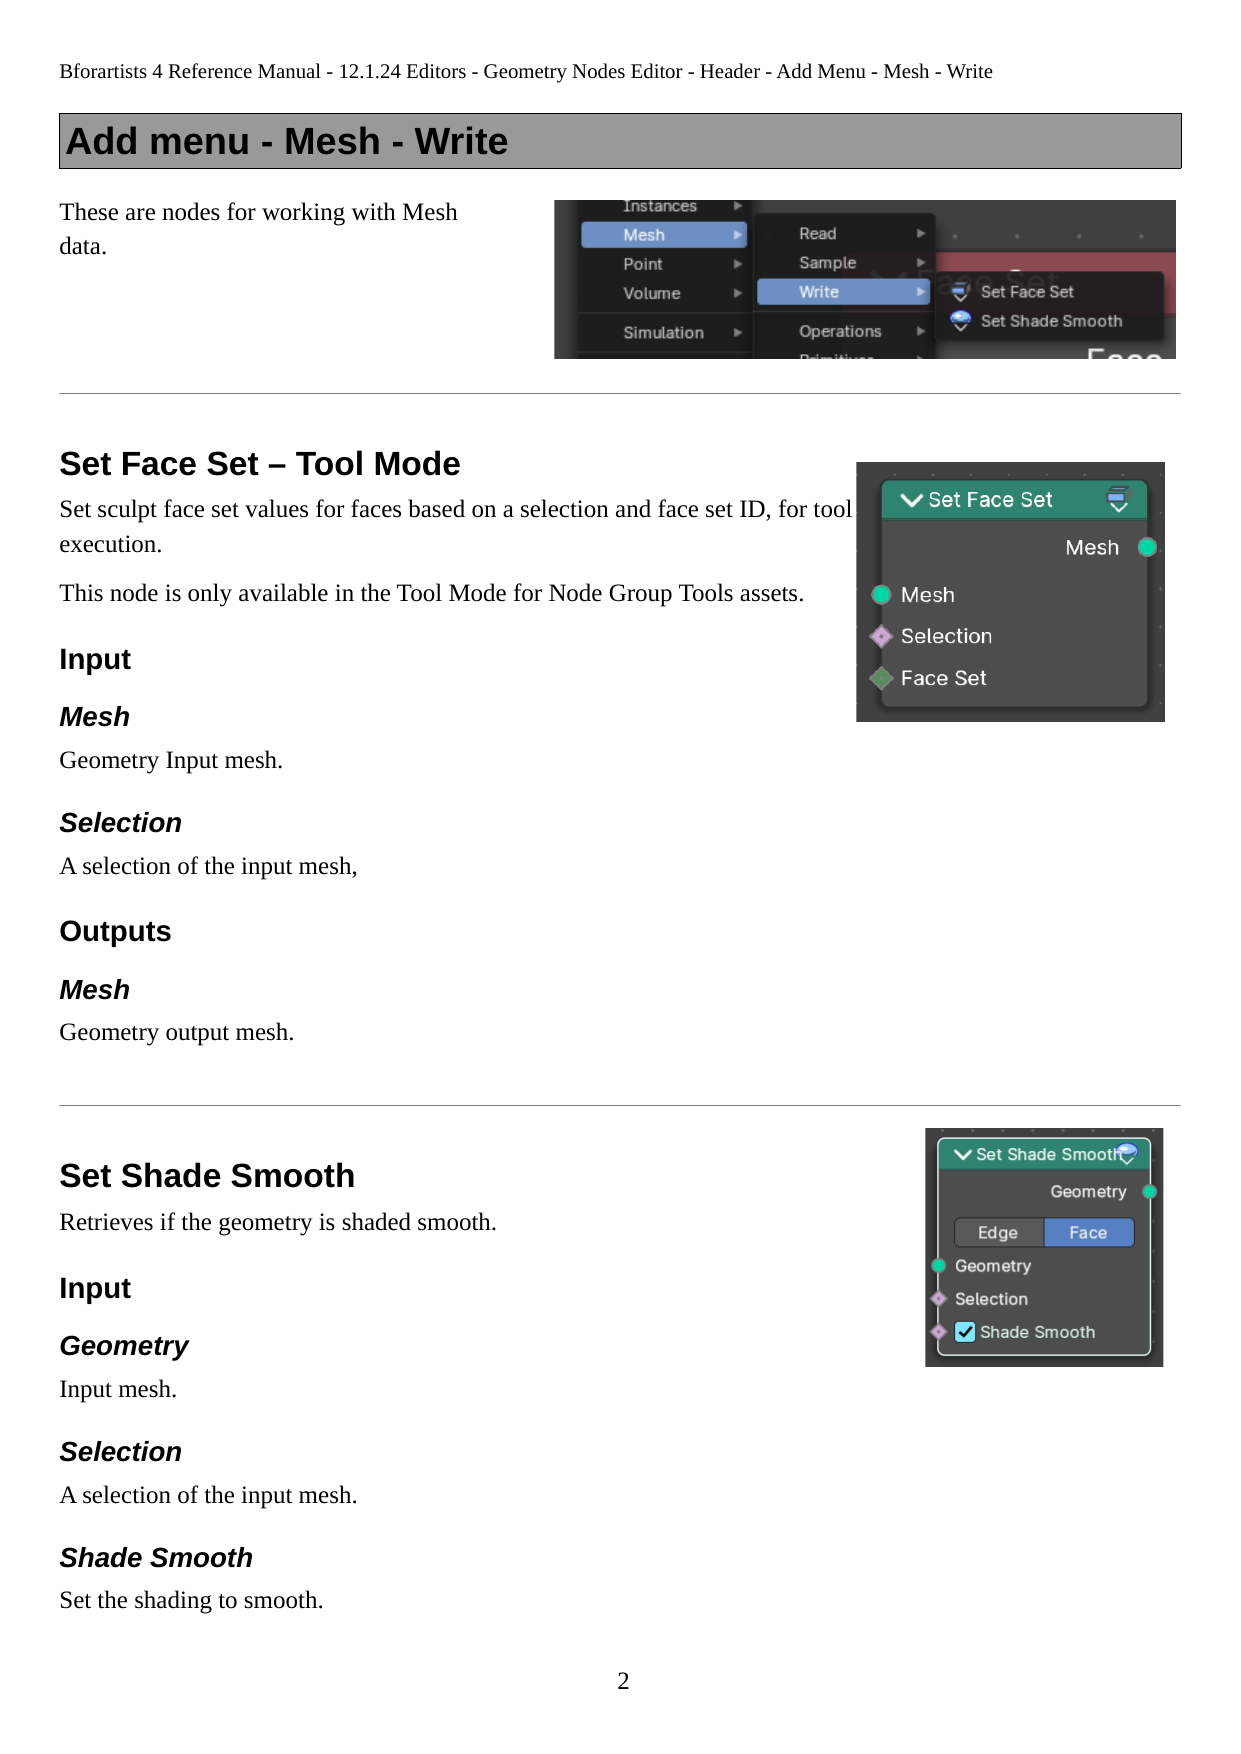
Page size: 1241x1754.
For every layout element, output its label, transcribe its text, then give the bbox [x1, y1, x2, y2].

subtitle [1164, 1329, 1181, 1361]
text Geometry Input mesh. [59, 745, 1181, 773]
text A selection of the input mesh, [59, 851, 1181, 879]
subtitle Input [59, 1271, 925, 1304]
subtitle Set Face Set – Tool Mode [59, 443, 1181, 482]
picture [856, 462, 1165, 722]
subtitle Selection [59, 1435, 1181, 1467]
text Set sculpt face set values for faces based on a selection and face set ID, for tool execution. [59, 494, 856, 558]
picture [925, 1128, 1164, 1367]
subtitle Set Shade Smooth [59, 1156, 925, 1194]
subtitle [1164, 1271, 1181, 1304]
subtitle Outputs [59, 914, 1181, 948]
text These are nodes for working with Mesh data. [59, 197, 1181, 260]
text Retrieves if the geometry is shaded smooth. [59, 1207, 925, 1236]
text A selection of the input mesh. [59, 1480, 1181, 1508]
subtitle [1164, 1156, 1181, 1194]
text This node is only available in the Tool Mode for Node Group Tools assets. [59, 578, 856, 607]
subtitle Mesh [59, 700, 1181, 732]
subtitle Selection [59, 806, 1181, 838]
subtitle [1165, 642, 1181, 675]
table_header Add menu - Mesh - Write [60, 114, 1181, 168]
text Set the shading to smooth. [59, 1586, 1181, 1614]
subtitle Mesh [59, 973, 1181, 1005]
subtitle Geometry [59, 1329, 925, 1361]
picture [554, 200, 1176, 359]
subtitle Input [59, 642, 856, 675]
text Geometry output mesh. [59, 1017, 1181, 1046]
text Input mesh. [59, 1374, 1181, 1402]
subtitle Shade Smooth [59, 1541, 1181, 1573]
